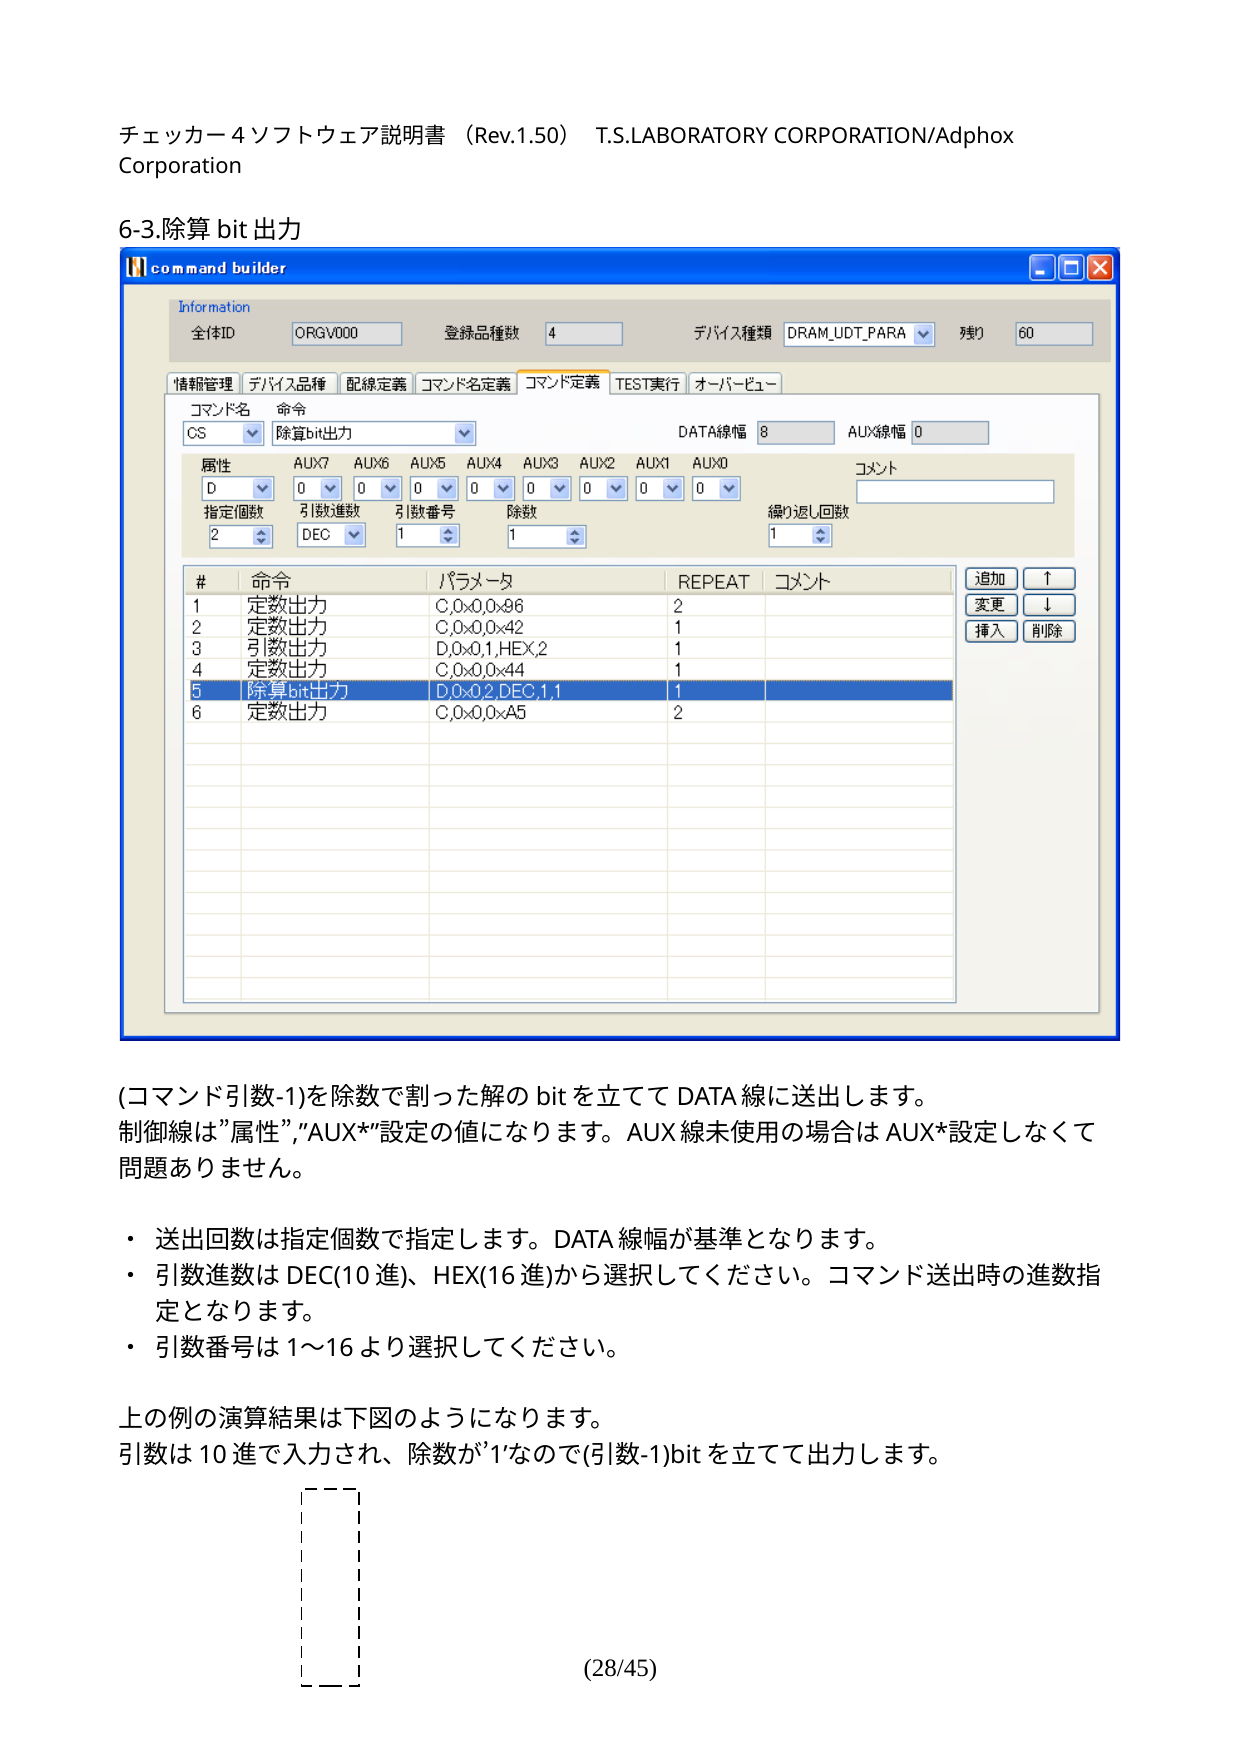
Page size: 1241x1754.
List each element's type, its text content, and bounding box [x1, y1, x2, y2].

list 引数進数はDEC(10進)、HEX(16進)から選択してください。コマンド送出時の進数指定となります。 [118, 1255, 1122, 1328]
text (コマンド引数-1)を除数で割った解のbitを立ててDATA線に送出します。 [118, 1076, 1122, 1112]
picture [119, 247, 1121, 1041]
list 送出回数は指定個数で指定します。DATA線幅が基準となります。 [118, 1219, 1122, 1255]
text 6-3.除算bit出力 [118, 209, 1122, 246]
text 上の例の演算結果は下図のようになります。 [118, 1398, 1122, 1434]
text 引数は10進で入力され、除数が’1’なので(引数-1)bitを立てて出力します。 [118, 1434, 1122, 1471]
list 引数番号は1～16より選択してください。 [118, 1328, 1122, 1364]
text 制御線は”属性”,”AUX*”設定の値になります。AUX線未使用の場合はAUX*設定しなくて問題ありません。 [118, 1112, 1122, 1185]
